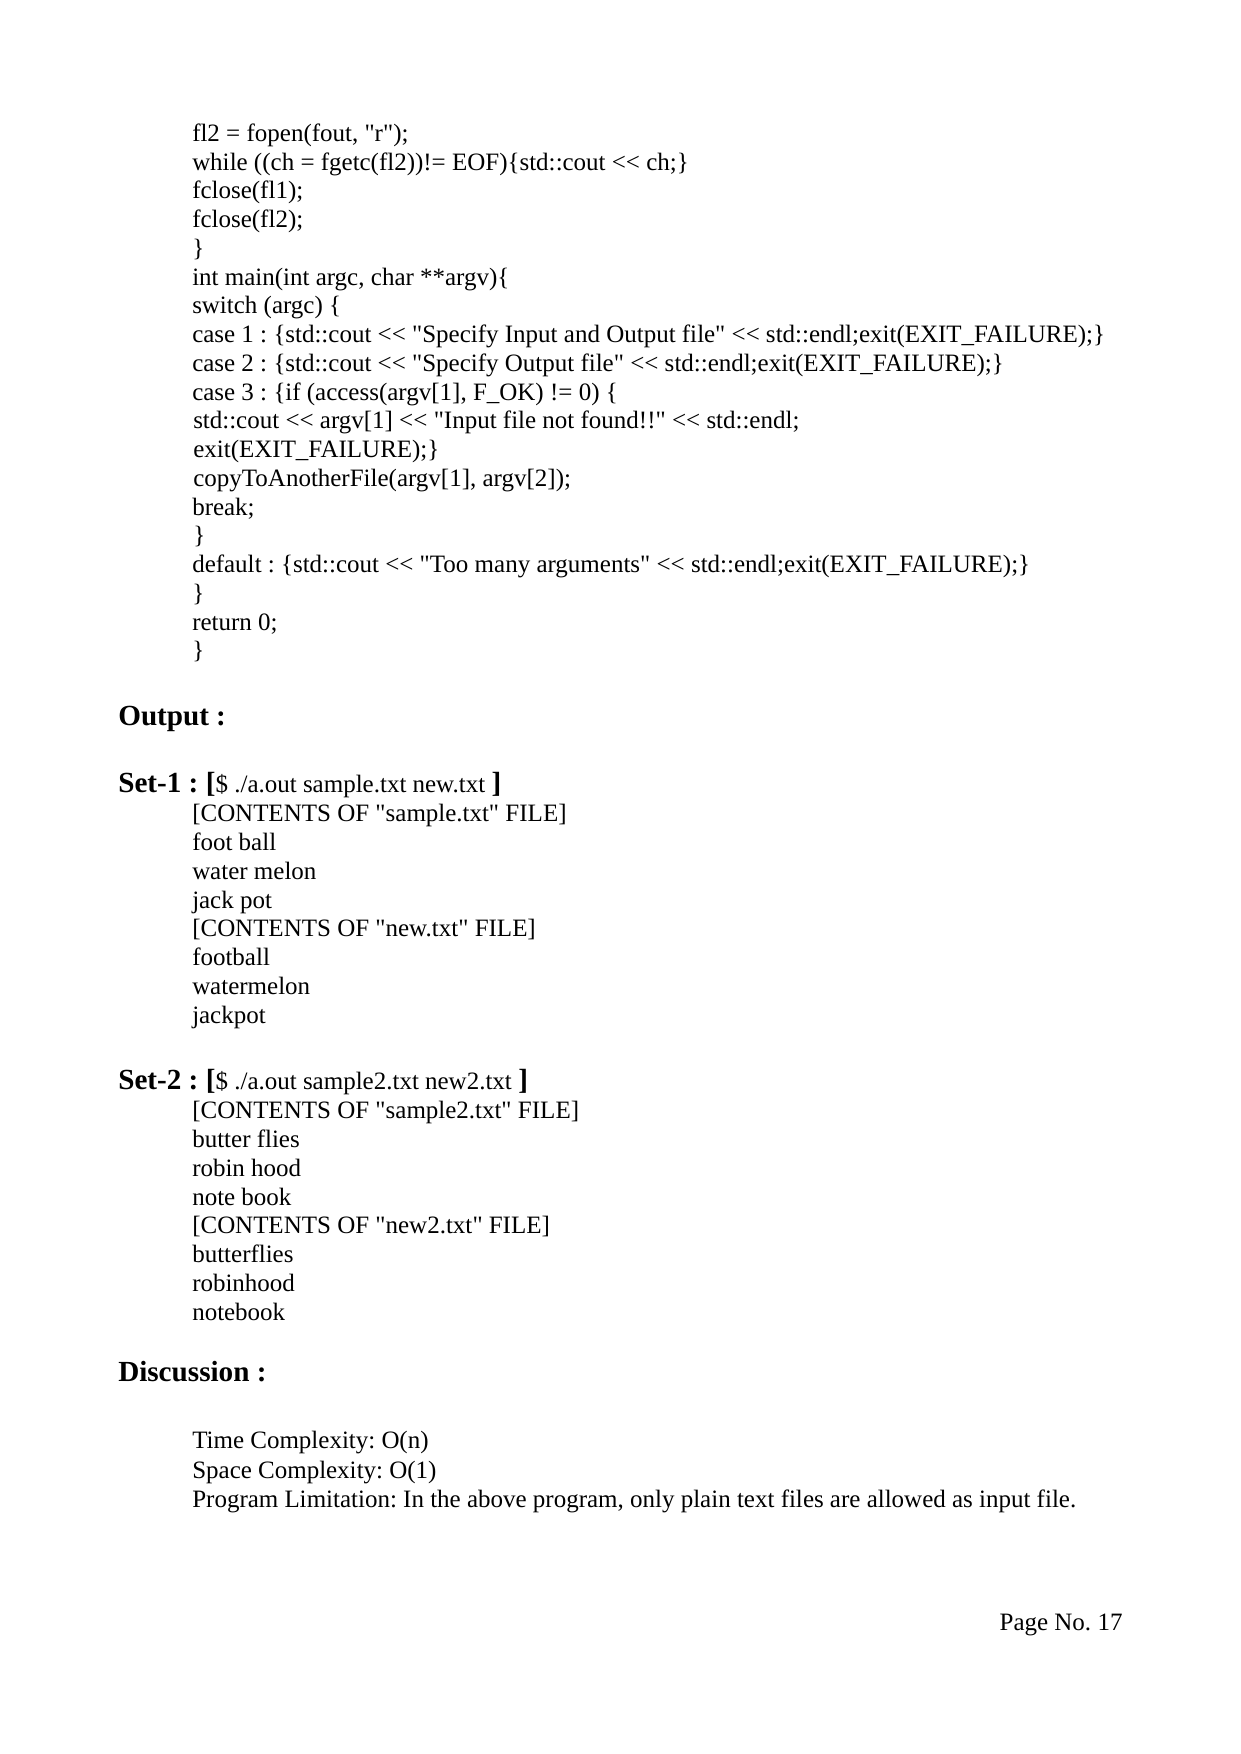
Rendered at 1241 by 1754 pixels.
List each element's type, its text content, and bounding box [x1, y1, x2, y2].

text default : {std::cout << "Too many arguments" << std::endl;exit(EXIT_FAILURE);} [118, 549, 1122, 578]
text switch (argc) { [118, 291, 1122, 319]
text note book [118, 1182, 1122, 1211]
text jackpot [118, 1000, 1122, 1028]
text } [118, 521, 1122, 549]
text Space Complexity: O(1) [118, 1455, 1122, 1484]
text Set-2 : [$ ./a.out sample2.txt new2.txt ] [118, 1062, 1122, 1096]
text exit(EXIT_FAILURE);} [118, 434, 1122, 463]
text } [118, 636, 1122, 664]
text [CONTENTS OF "new.txt" FILE] [118, 913, 1122, 942]
text butterflies [118, 1239, 1122, 1268]
text water melon [118, 856, 1122, 885]
text fclose(fl1); [118, 176, 1122, 204]
text butter flies [118, 1124, 1122, 1153]
text Discussion : [118, 1354, 1122, 1388]
text int main(int argc, char **argv){ [118, 262, 1122, 291]
text case 2 : {std::cout << "Specify Output file" << std::endl;exit(EXIT_FAILURE);} [118, 348, 1122, 377]
text break; [118, 492, 1122, 521]
text copyToAnotherFile(argv[1], argv[2]); [118, 463, 1122, 492]
text case 3 : {if (access(argv[1], F_OK) != 0) { [118, 377, 1122, 406]
text foot ball [118, 827, 1122, 856]
text Program Limitation: In the above program, only plain text files are allowed as input file. [118, 1484, 1122, 1512]
text jack pot [118, 885, 1122, 913]
text [CONTENTS OF "sample2.txt" FILE] [118, 1096, 1122, 1124]
text case 1 : {std::cout << "Specify Input and Output file" << std::endl;exit(EXIT_FAILURE);} [118, 319, 1122, 348]
text watermelon [118, 971, 1122, 1000]
text [CONTENTS OF "sample.txt" FILE] [118, 798, 1122, 827]
text return 0; [118, 607, 1122, 636]
text std::cout << argv[1] << "Input file not found!!" << std::endl; [118, 406, 1122, 434]
text Output : [118, 698, 1122, 731]
text robin hood [118, 1153, 1122, 1182]
text } [118, 578, 1122, 607]
text Time Complexity: O(n) [118, 1421, 1122, 1455]
text robinhood [118, 1268, 1122, 1297]
text notebook [118, 1297, 1122, 1326]
text fclose(fl2); [118, 204, 1122, 233]
text football [118, 942, 1122, 971]
text } [118, 233, 1122, 262]
text fl2 = fopen(fout, "r"); [118, 118, 1122, 147]
text [CONTENTS OF "new2.txt" FILE] [118, 1211, 1122, 1239]
text Set-1 : [$ ./a.out sample.txt new.txt ] [118, 765, 1122, 798]
text while ((ch = fgetc(fl2))!= EOF){std::cout << ch;} [118, 147, 1122, 176]
